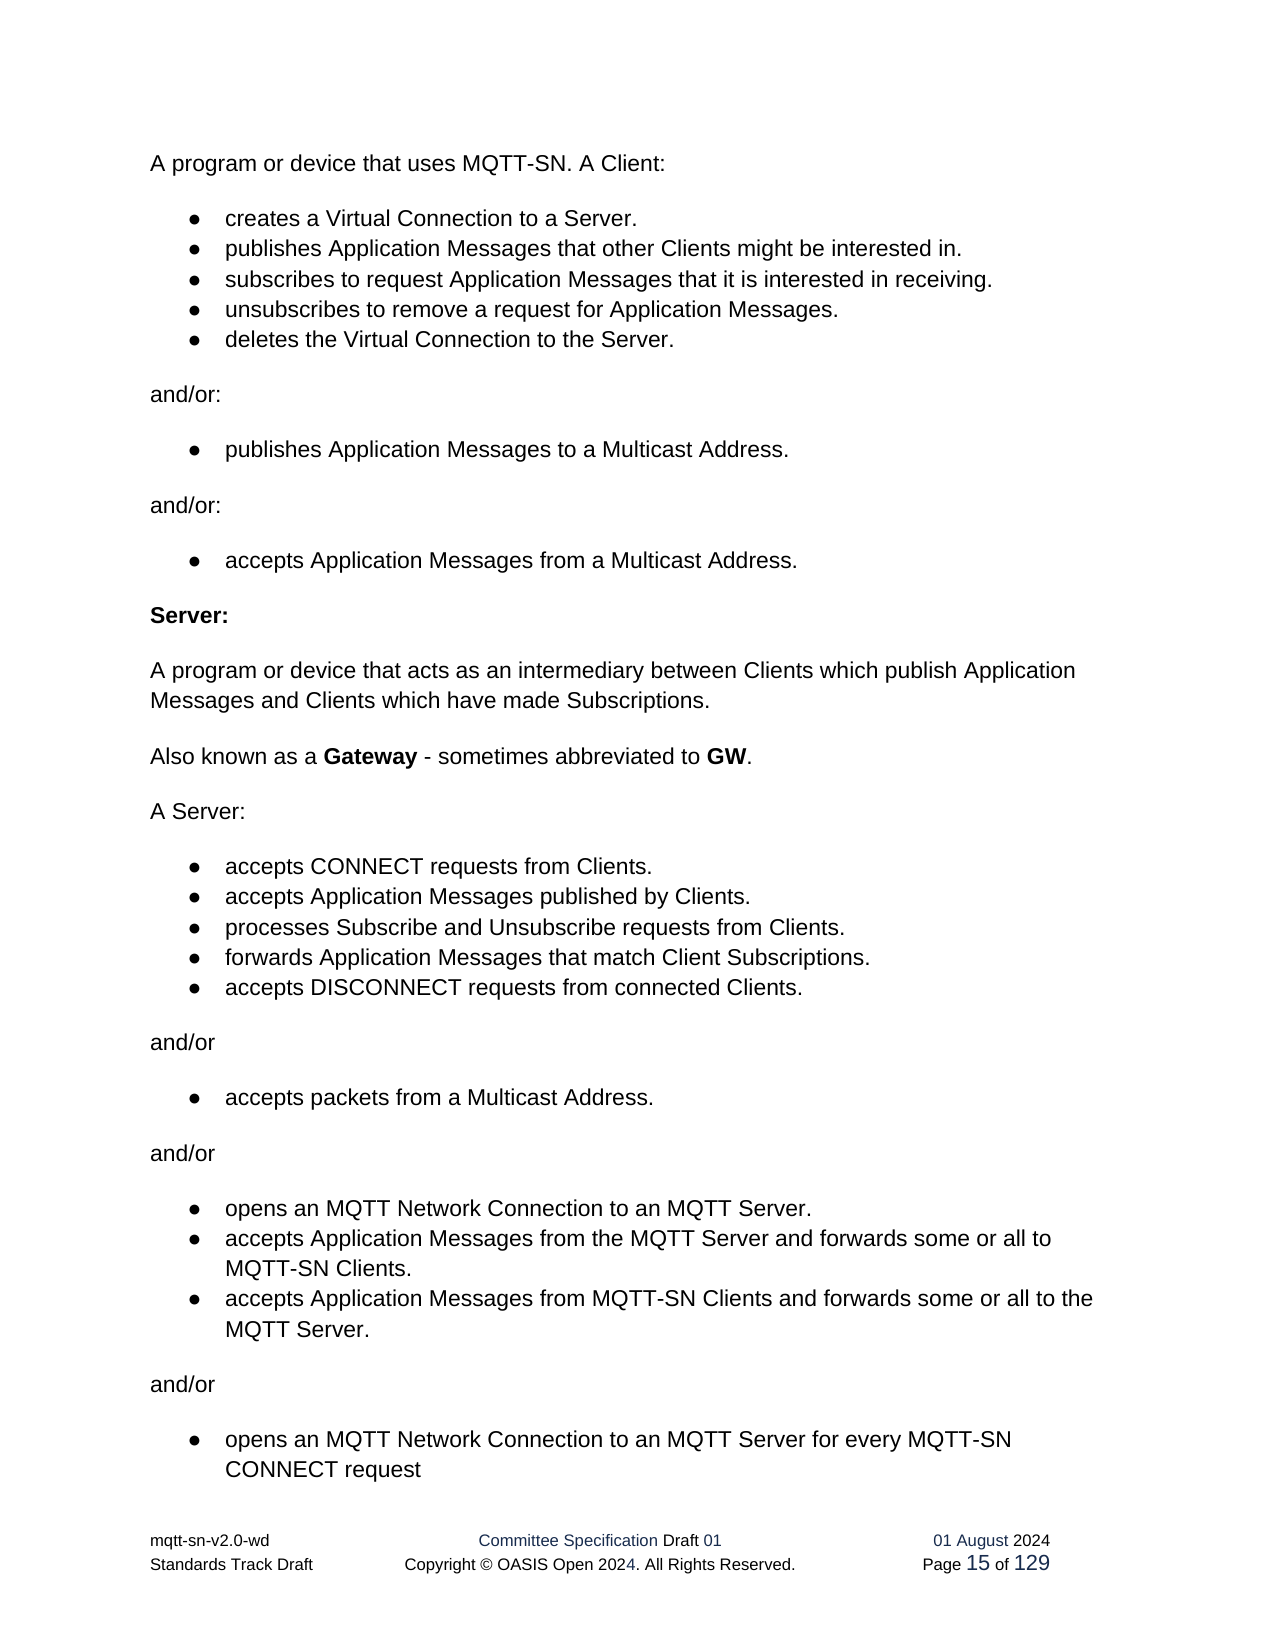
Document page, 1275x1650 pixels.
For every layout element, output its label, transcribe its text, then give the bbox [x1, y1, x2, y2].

list opens an MQTT Network Connection to an MQTT Server. [187, 1195, 1125, 1221]
list opens an MQTT Network Connection to an MQTT Server for every MQTT-SN CONNECT request [187, 1426, 1125, 1483]
list accepts packets from a Multicast Address. [187, 1084, 1125, 1111]
text Also known as a Gateway - sometimes abbreviated to GW. [150, 743, 1125, 769]
text A program or device that acts as an intermediary between Clients which publish Application Messages and Clients which have made Subscriptions. [150, 657, 1125, 714]
text and/or: [150, 381, 1125, 408]
list accepts Application Messages from MQTT-SN Clients and forwards some or all to the MQTT Server. [187, 1285, 1125, 1342]
list processes Subscribe and Unsubscribe requests from Clients. [187, 913, 1125, 940]
list creates a Virtual Connection to a Server. [187, 205, 1125, 232]
text Server: [150, 602, 1125, 628]
list publishes Application Messages that other Clients might be interested in. [187, 235, 1125, 262]
list deletes the Virtual Connection to the Server. [187, 326, 1125, 352]
list accepts Application Messages from a Multicast Address. [187, 547, 1125, 573]
list unsubscribes to remove a request for Application Messages. [187, 296, 1125, 322]
text and/or [150, 1029, 1125, 1056]
text and/or: [150, 492, 1125, 518]
list accepts DISCONNECT requests from connected Clients. [187, 974, 1125, 1000]
list publishes Application Messages to a Multicast Address. [187, 436, 1125, 463]
text A program or device that uses MQTT-SN. A Client: [150, 150, 1125, 176]
list subscribes to request Application Messages that it is interested in receiving. [187, 266, 1125, 292]
list accepts Application Messages from the MQTT Server and forwards some or all to MQTT-SN Clients. [187, 1225, 1125, 1282]
text and/or [150, 1139, 1125, 1166]
list forwards Application Messages that match Client Subscriptions. [187, 944, 1125, 970]
list accepts CONNECT requests from Clients. [187, 853, 1125, 879]
text A Server: [150, 798, 1125, 824]
list accepts Application Messages published by Clients. [187, 883, 1125, 910]
text and/or [150, 1371, 1125, 1397]
